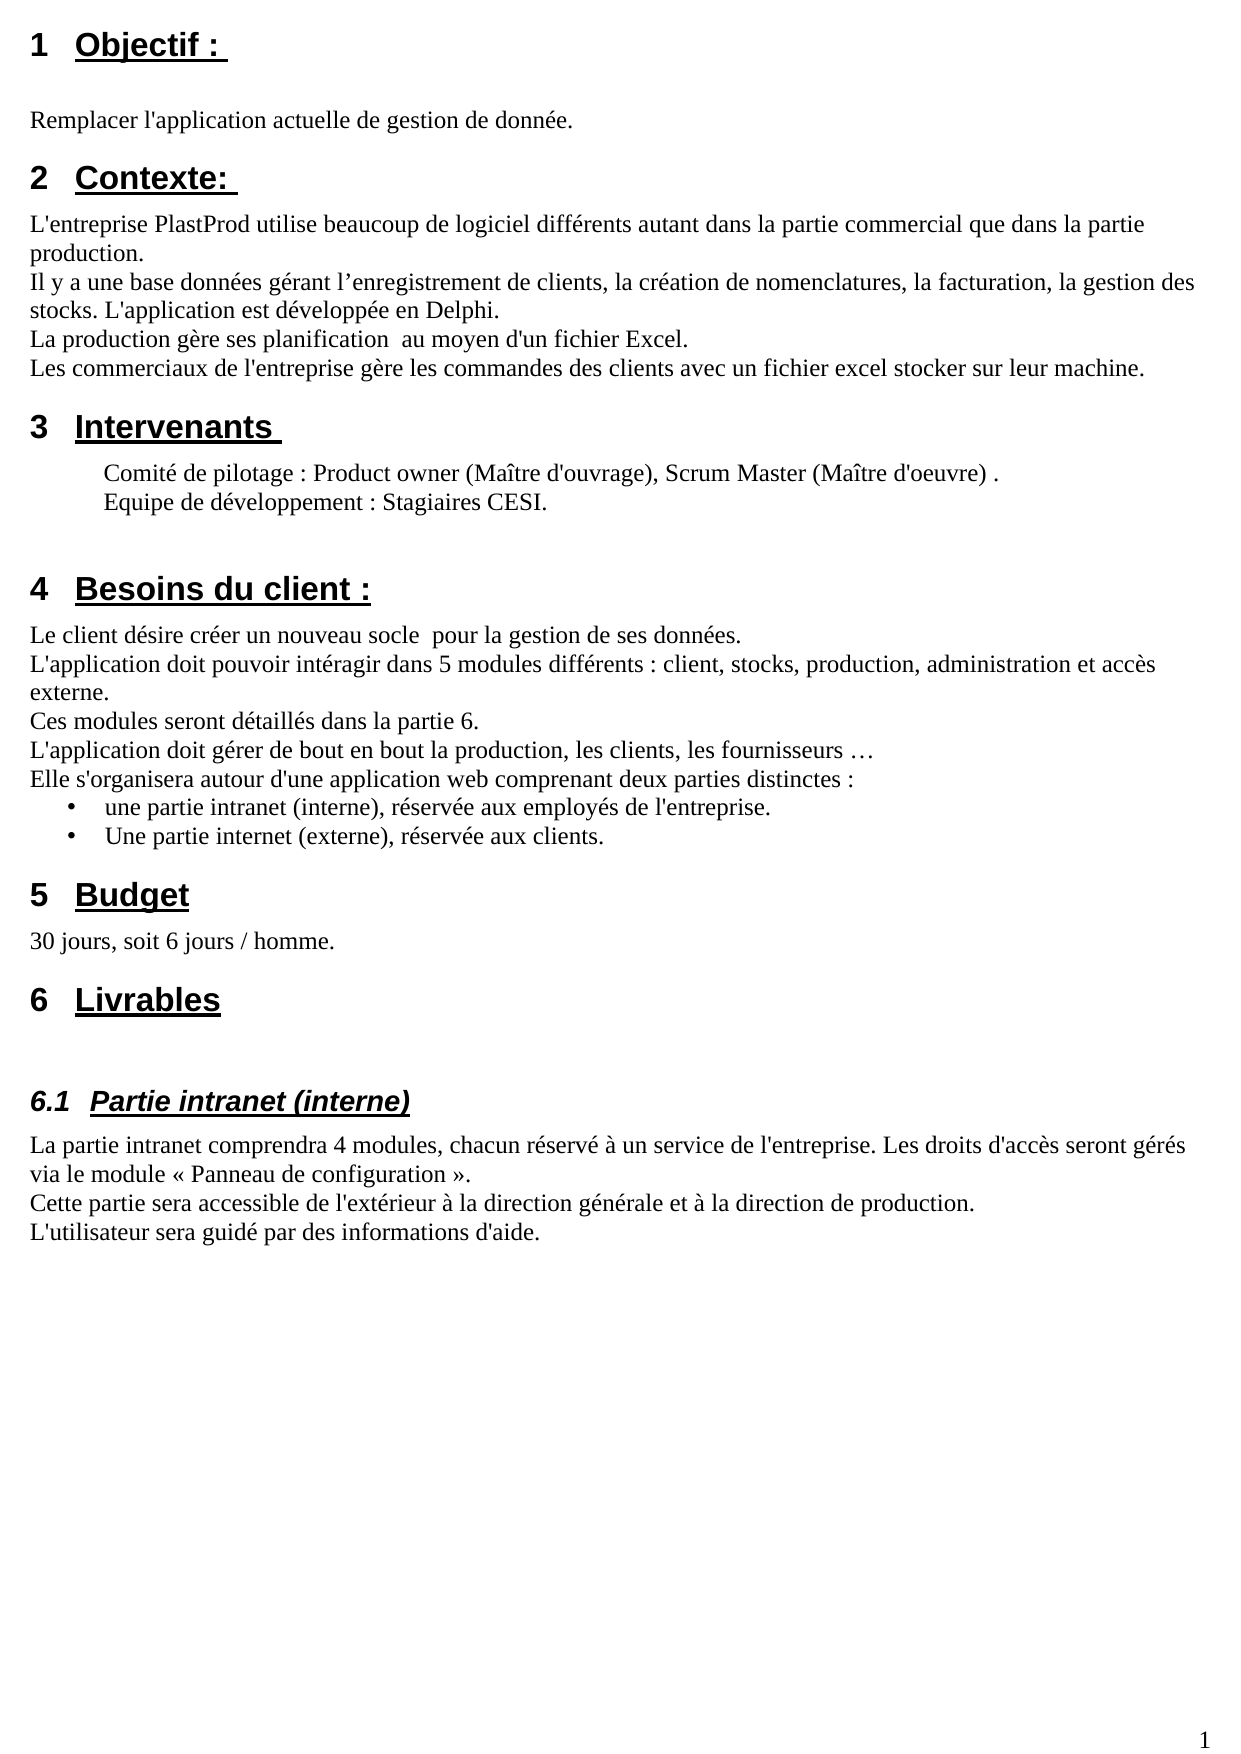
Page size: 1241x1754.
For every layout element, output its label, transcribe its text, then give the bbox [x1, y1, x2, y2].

text Comité de pilotage : Product owner (Maître d'ouvrage), Scrum Master (Maître d'oeuvre) . [29, 458, 1211, 487]
text Remplacer l'application actuelle de gestion de donnée. [29, 105, 1211, 133]
list une partie intranet (interne), réservée aux employés de l'entreprise. [67, 792, 1211, 821]
text Ces modules seront détaillés dans la partie 6. [29, 706, 1211, 735]
subtitle Objectif : [29, 25, 1211, 63]
text L'utilisateur sera guidé par des informations d'aide. [29, 1217, 1211, 1245]
text Il y a une base données gérant l’enregistrement de clients, la création de nomenclatures, la facturation, la gestion des stocks. L'application est développée en Delphi. [29, 267, 1211, 324]
list Une partie internet (externe), réservée aux clients. [67, 821, 1211, 850]
subtitle Intervenants [29, 407, 1211, 445]
text 30 jours, soit 6 jours / homme. [29, 926, 1211, 955]
text La production gère ses planification au moyen d'un fichier Excel. [29, 324, 1211, 353]
text Elle s'organisera autour d'une application web comprenant deux parties distinctes : [29, 764, 1211, 792]
text Les commerciaux de l'entreprise gère les commandes des clients avec un fichier excel stocker sur leur machine. [29, 353, 1211, 382]
subtitle Contexte: [29, 158, 1211, 197]
text Equipe de développement : Stagiaires CESI. [29, 487, 1211, 515]
subtitle Partie intranet (interne) [29, 1084, 1211, 1118]
text L'entreprise PlastProd utilise beaucoup de logiciel différents autant dans la partie commercial que dans la partie production. [29, 209, 1211, 267]
text Le client désire créer un nouveau socle pour la gestion de ses données. [29, 620, 1211, 649]
text L'application doit pouvoir intéragir dans 5 modules différents : client, stocks, production, administration et accès externe. [29, 649, 1211, 706]
text La partie intranet comprendra 4 modules, chacun réservé à un service de l'entreprise. Les droits d'accès seront gérés via le module « Panneau de configuration ». [29, 1130, 1211, 1188]
text L'application doit gérer de bout en bout la production, les clients, les fournisseurs … [29, 735, 1211, 764]
subtitle Livrables [29, 980, 1211, 1018]
subtitle Besoins du client : [29, 569, 1211, 607]
subtitle Budget [29, 875, 1211, 913]
text Cette partie sera accessible de l'extérieur à la direction générale et à la direction de production. [29, 1188, 1211, 1217]
